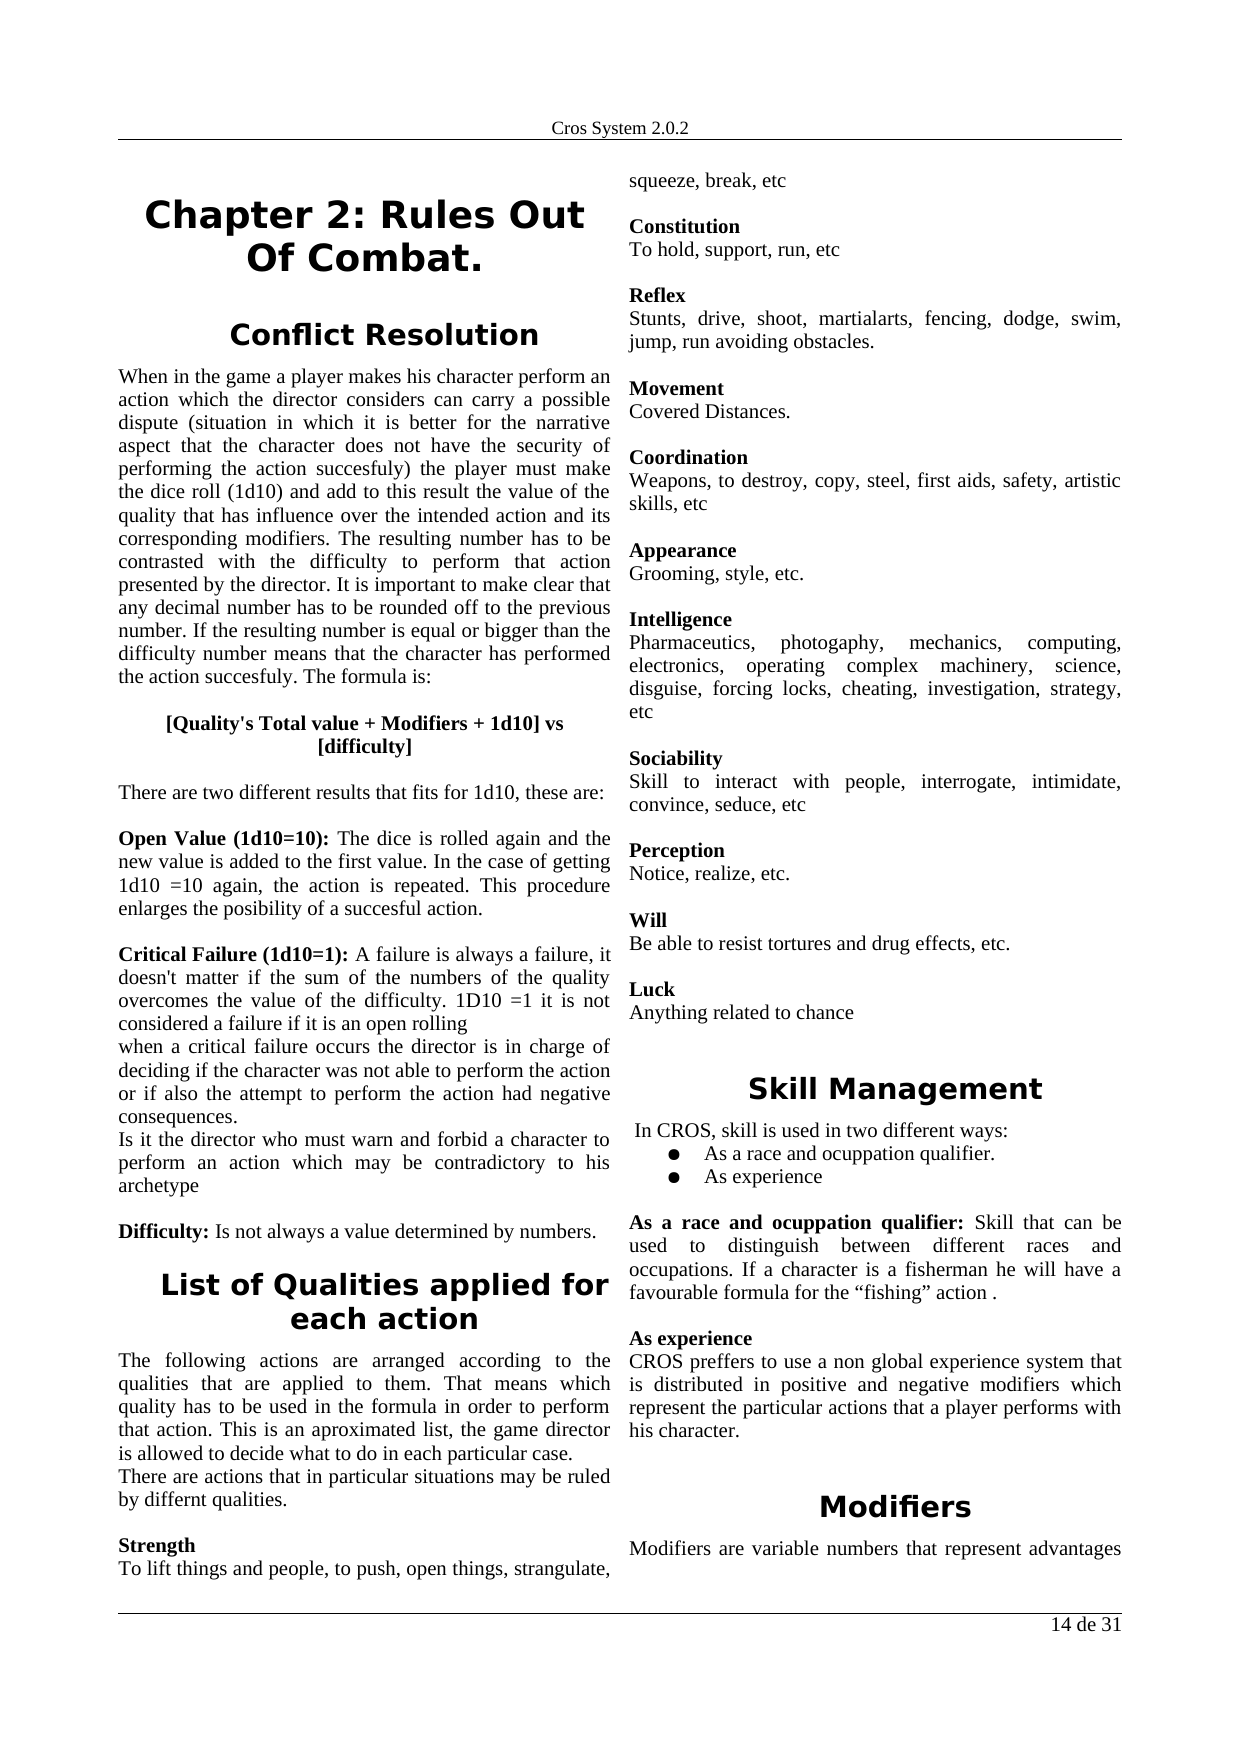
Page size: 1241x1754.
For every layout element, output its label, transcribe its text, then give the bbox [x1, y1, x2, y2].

text squeeze, break, etc [629, 168, 1122, 192]
text Stunts, drive, shoot, martialarts, fencing, dodge, swim, jump, run avoiding obstacles. [629, 307, 1122, 353]
text Will [629, 908, 1122, 932]
text Skill to interact with people, interrogate, intimidate, convince, seduce, etc [629, 770, 1122, 816]
text Open Value (1d10=10): The dice is rolled again and the new value is added to the first value. In the case of getting 1d10 =10 again, the action is repeated. This procedure enlarges the posibility of a succesful action. [118, 827, 611, 920]
text Critical Failure (1d10=1): A failure is always a failure, it doesn't matter if the sum of the numbers of the quality overcomes the value of the difficulty. 1D10 =1 it is not considered a failure if it is an open rolling [118, 943, 611, 1035]
text Constitution [629, 215, 1122, 238]
text Intelligence [629, 608, 1122, 631]
text Luck [629, 978, 1122, 1001]
text Is it the director who must warn and forbid a character to perform an action which may be contradictory to his archetype [118, 1128, 611, 1197]
list As a race and ocuppation qualifier. [666, 1142, 1122, 1165]
text Grooming, style, etc. [629, 562, 1122, 585]
text As a race and ocuppation qualifier: Skill that can be used to distinguish between different races and occupations. If a character is a fisherman he will have a favourable formula for the “fishing” action . [629, 1211, 1122, 1304]
text Anything related to chance [629, 1001, 1122, 1024]
subtitle Skill Management [668, 1072, 1122, 1106]
text There are actions that in particular situations may be ruled by differnt qualities. [118, 1464, 611, 1511]
text There are two different results that fits for 1d10, these are: [118, 781, 611, 804]
text As experience [629, 1327, 1122, 1350]
text Weapons, to destroy, copy, steel, first aids, safety, artistic skills, etc [629, 469, 1122, 515]
text [Quality's Total value + Modifiers + 1d10] vs [difficulty] [118, 712, 611, 758]
text Notice, realize, etc. [629, 862, 1122, 885]
text Difficulty: Is not always a value determined by numbers. [118, 1220, 611, 1243]
text In CROS, skill is used in two different ways: [629, 1119, 1122, 1142]
text when a critical failure occurs the director is in charge of deciding if the character was not able to perform the action or if also the attempt to perform the action had negative consequences. [118, 1035, 611, 1128]
subtitle List of Qualities applied for each action [158, 1268, 611, 1336]
text When in the game a player makes his character perform an action which the director considers can carry a possible dispute (situation in which it is better for the narrative aspect that the character does not have the security of performing the action succesfuly) the player must make the dice roll (1d10) and add to this result the value of the quality that has influence over the intended action and its corresponding modifiers. The resulting number has to be contrasted with the difficulty to perform that action presented by the director. It is important to make clear that any decimal number has to be rounded off to the previous number. If the resulting number is equal or bigger than the difficulty number means that the character has performed the action succesfuly. The formula is: [118, 365, 611, 688]
subtitle Chapter 2: Rules Out Of Combat. [118, 193, 611, 281]
subtitle Modifiers [668, 1491, 1122, 1524]
text Modifiers are variable numbers that represent advantages [629, 1537, 1122, 1560]
text Coordination [629, 446, 1122, 469]
text Be able to resist tortures and drug effects, etc. [629, 932, 1122, 955]
text Appearance [629, 538, 1122, 562]
text Perception [629, 839, 1122, 862]
text Reflex [629, 284, 1122, 307]
text Sociability [629, 747, 1122, 770]
text The following actions are arranged according to the qualities that are applied to them. That means which quality has to be used in the formula in order to perform that action. This is an aproximated list, the game director is allowed to decide what to do in each particular case. [118, 1349, 611, 1464]
subtitle Conflict Resolution [158, 318, 611, 352]
text CROS preffers to use a non global experience system that is distributed in positive and negative modifiers which represent the particular actions that a player performs with his character. [629, 1350, 1122, 1442]
text Pharmaceutics, photogaphy, mechanics, computing, electronics, operating complex machinery, science, disguise, forcing locks, cheating, investigation, strategy, etc [629, 631, 1122, 723]
text To lift things and people, to push, open things, strangulate, [118, 1557, 611, 1580]
text To hold, support, run, etc [629, 238, 1122, 261]
text Strength [118, 1534, 611, 1557]
list As experience [666, 1165, 1122, 1188]
text Movement [629, 377, 1122, 400]
text Covered Distances. [629, 400, 1122, 423]
